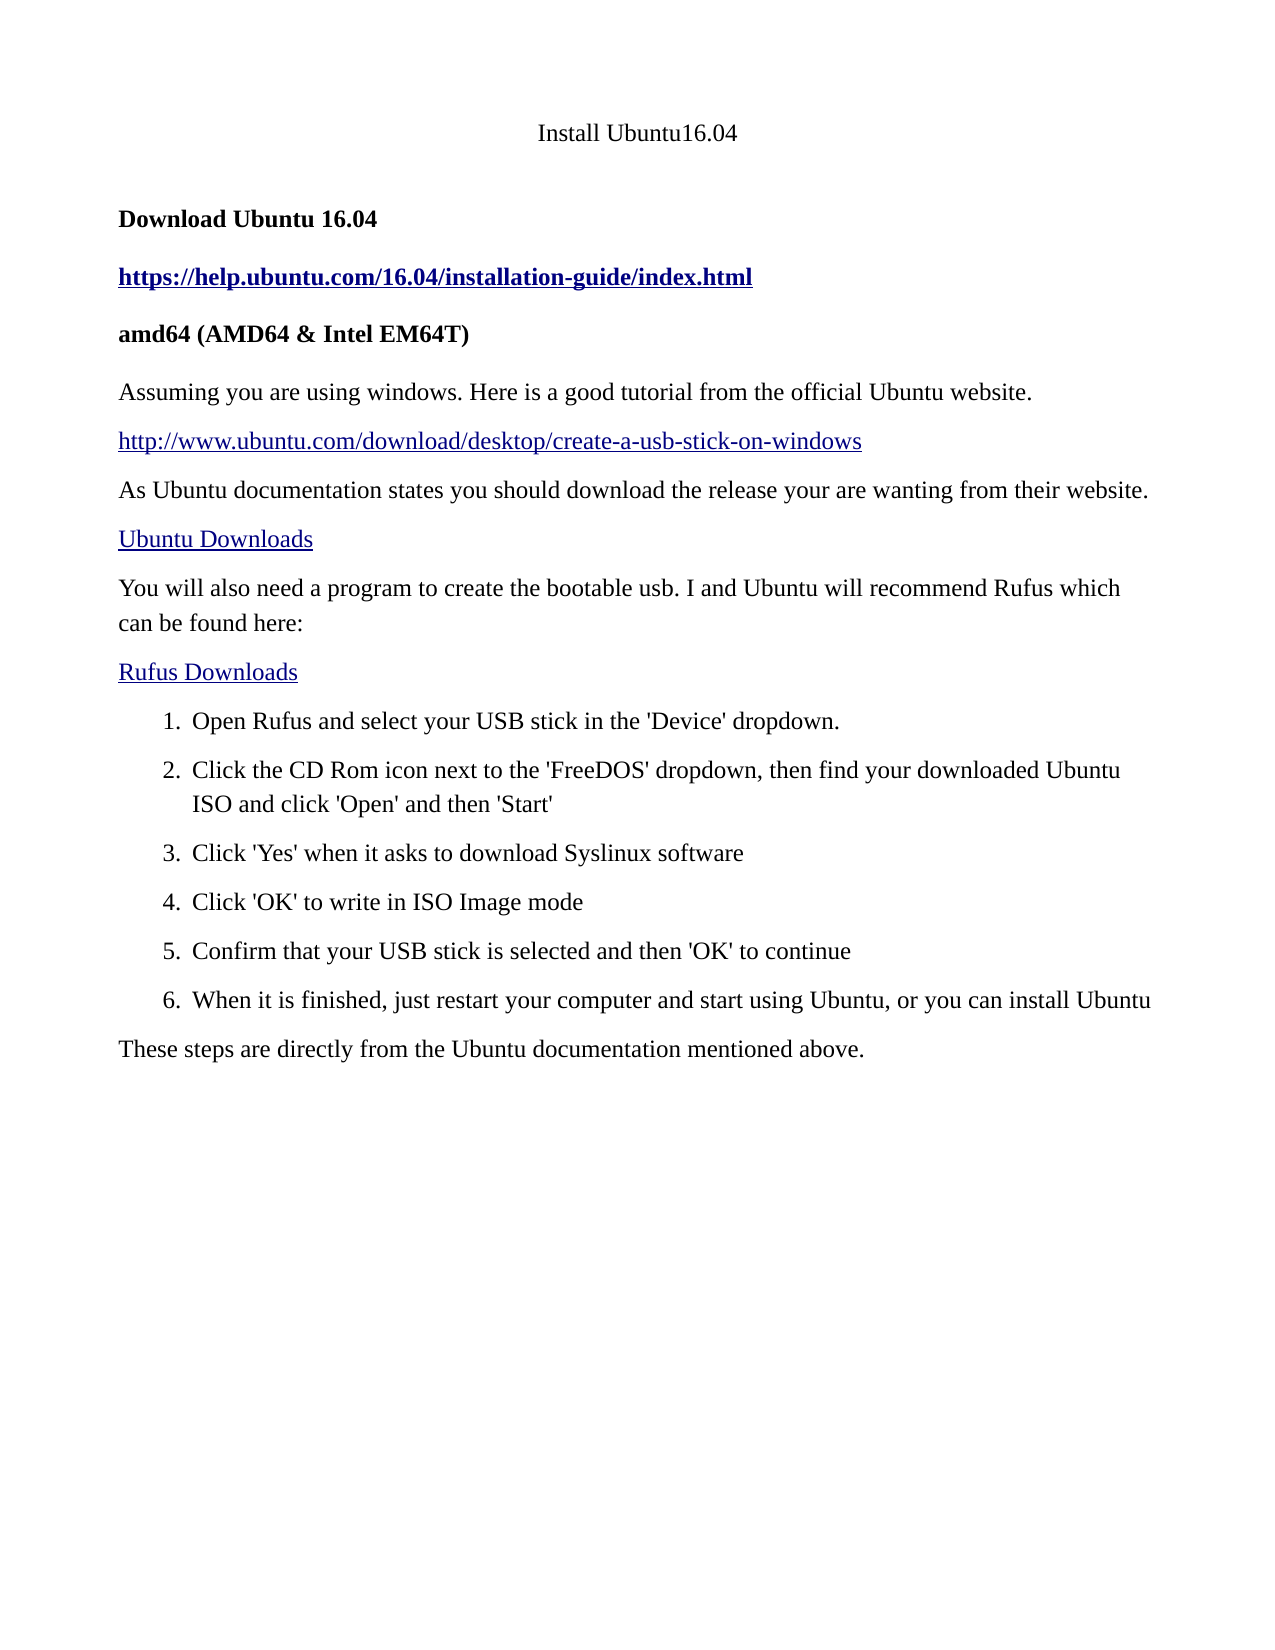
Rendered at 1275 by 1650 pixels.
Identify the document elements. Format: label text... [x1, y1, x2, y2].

text Rufus Downloads [118, 657, 1157, 685]
text Ubuntu Downloads [118, 524, 1157, 553]
list When it is finished, just restart your computer and start using Ubuntu, or you can install Ubuntu [162, 986, 1157, 1014]
text Assuming you are using windows. Here is a good tutorial from the official Ubuntu website. [118, 377, 1157, 406]
list Click the CD Rom icon next to the 'FreeDOS' dropdown, then find your downloaded Ubuntu ISO and click 'Open' and then 'Start' [162, 755, 1157, 818]
list Click 'OK' to write in ISO Image mode [162, 887, 1157, 916]
text amd64 (AMD64 & Intel EM64T) [118, 319, 1157, 348]
list Confirm that your USB stick is selected and then 'OK' to continue [162, 936, 1157, 965]
text https://help.ubuntu.com/16.04/installation-guide/index.html [118, 262, 1157, 291]
text Download Ubuntu 16.04 [118, 204, 1157, 233]
list Open Rufus and select your USB stick in the 'Device' dropdown. [162, 706, 1157, 734]
text You will also need a program to create the bootable usb. I and Ubuntu will recommend Rufus which can be found here: [118, 573, 1157, 636]
text http://www.ubuntu.com/download/desktop/create-a-usb-stick-on-windows [118, 426, 1157, 455]
text These steps are directly from the Ubuntu documentation mentioned above. [118, 1034, 1157, 1063]
text As Ubuntu documentation states you should download the release your are wanting from their website. [118, 475, 1157, 504]
list Click 'Yes' when it asks to download Syslinux software [162, 838, 1157, 867]
text Install Ubuntu16.04 [118, 118, 1157, 147]
